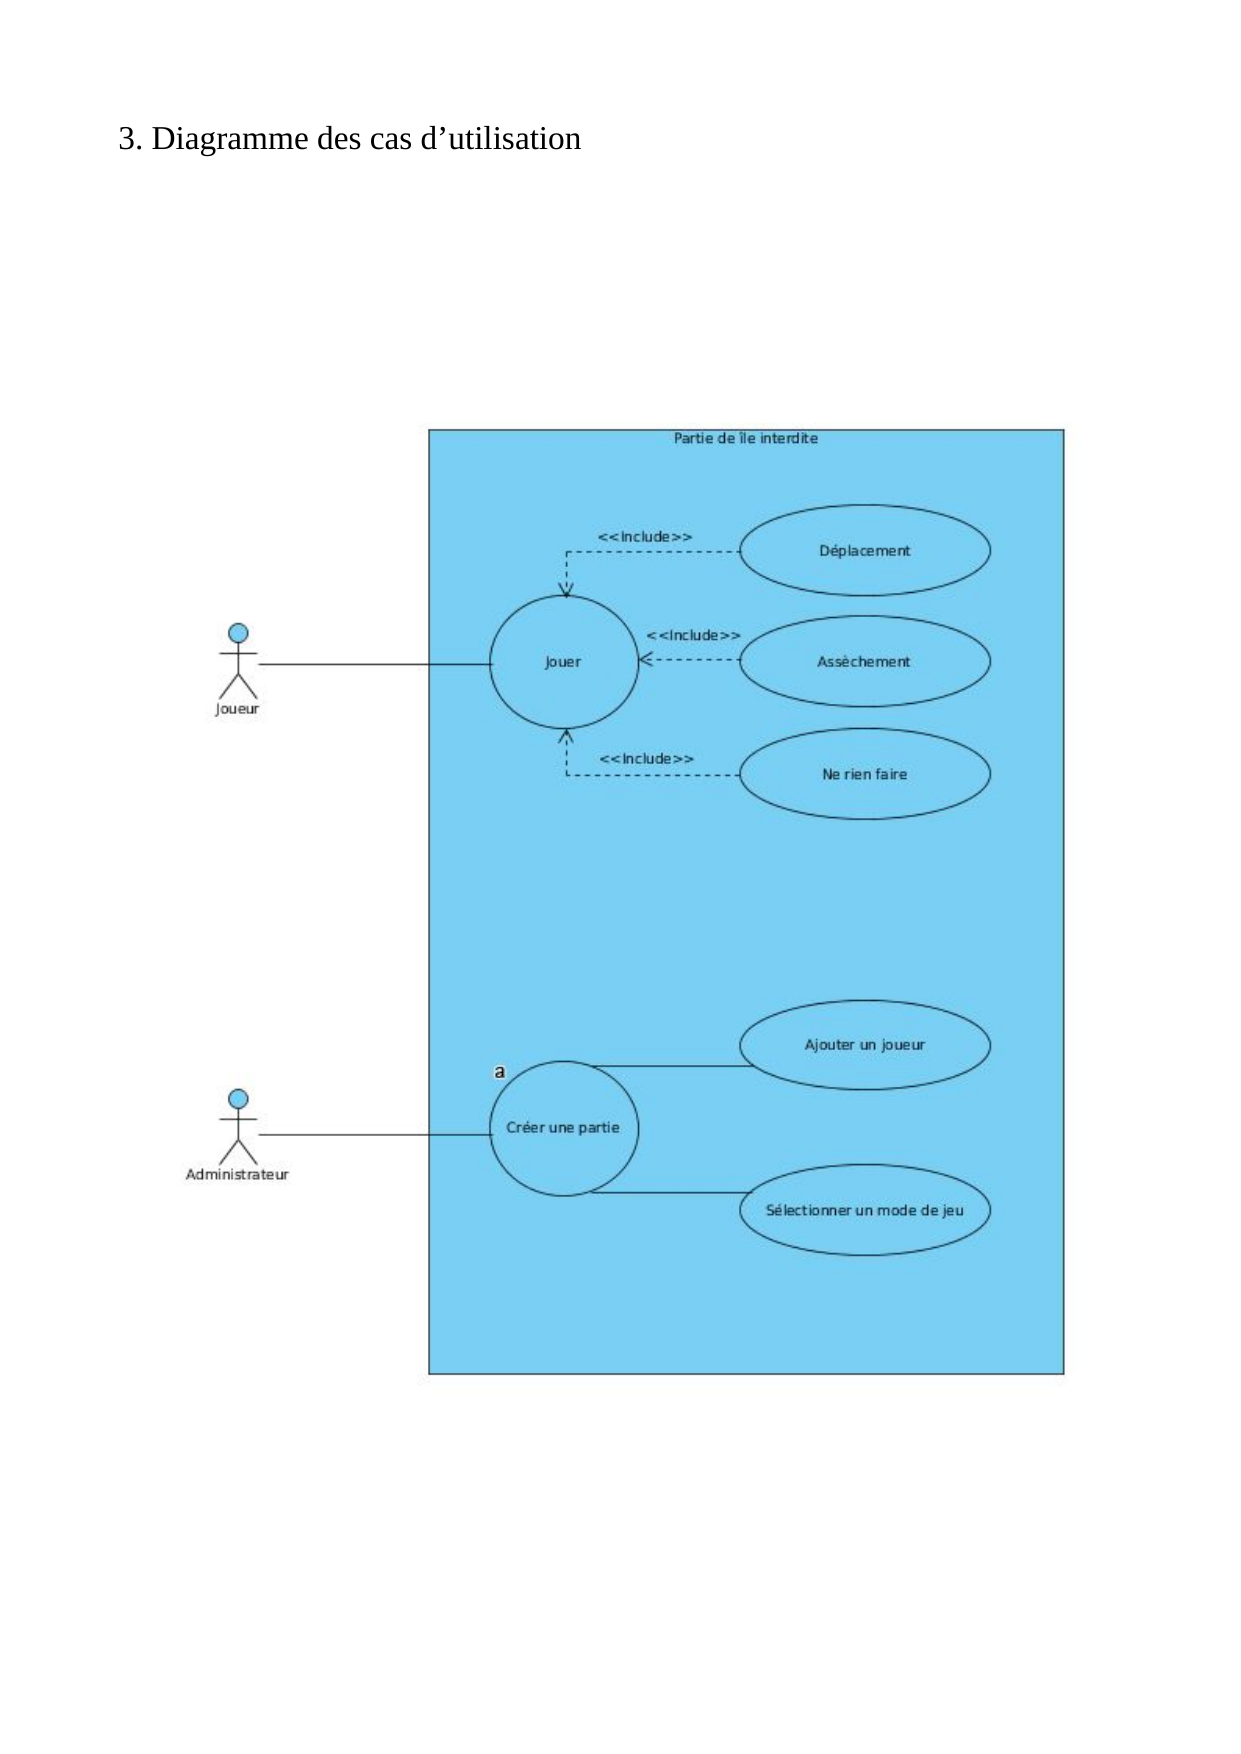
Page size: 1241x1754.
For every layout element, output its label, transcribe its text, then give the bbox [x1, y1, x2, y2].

picture [180, 406, 1082, 1397]
text 3. Diagramme des cas d’utilisation [118, 118, 1122, 156]
